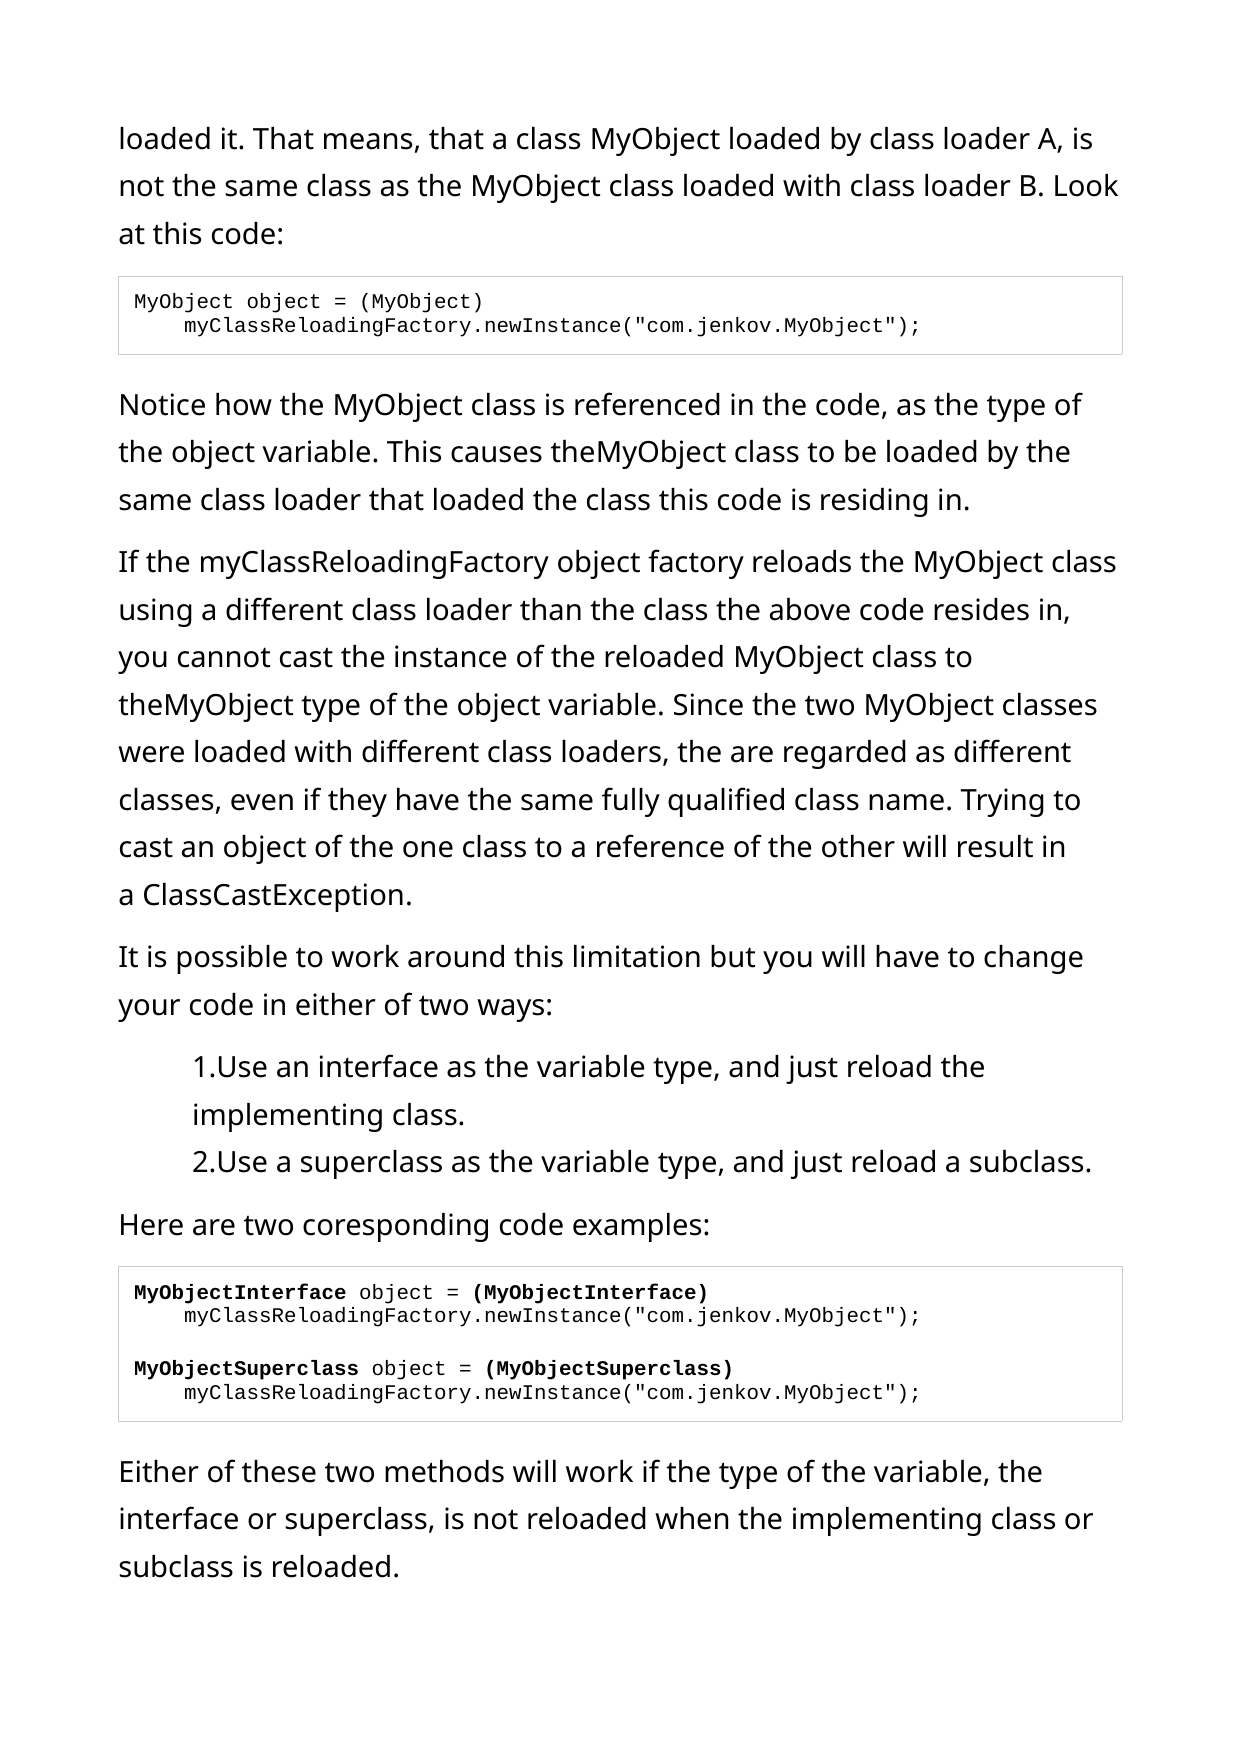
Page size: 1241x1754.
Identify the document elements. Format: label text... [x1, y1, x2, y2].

list Use a superclass as the variable type, and just reload a subclass. [118, 1142, 1122, 1181]
list Use an interface as the variable type, and just reload the implementing class. [118, 1046, 1122, 1134]
text myClassReloadingFactory.newInstance("com.jenkov.MyObject"); [119, 1289, 1122, 1329]
text MyObject object = (MyObject) [119, 277, 1122, 299]
text Here are two coresponding code examples: [118, 1204, 1122, 1243]
text myClassReloadingFactory.newInstance("com.jenkov.MyObject"); [119, 1366, 1122, 1421]
text loaded it. That means, that a class MyObject loaded by class loader A, is not the same class as the MyObject class loaded with class loader B. Look at this code: [118, 118, 1122, 253]
text If the myClassReloadingFactory object factory reloads the MyObject class using a different class loader than the class the above code resides in, you cannot cast the instance of the reloaded MyObject class to theMyObject type of the object variable. Since the two MyObject classes were loaded with different class loaders, the are regarded as different classes, even if they have the same fully qualified class name. Trying to cast an object of the one class to a reference of the other will result in a ClassCastException. [118, 541, 1122, 914]
text MyObjectInterface object = (MyObjectInterface) [119, 1267, 1122, 1289]
text It is possible to work around this limitation but you will have to change your code in either of two ways: [118, 937, 1122, 1024]
text Notice how the MyObject class is referenced in the code, as the type of the object variable. This causes theMyObject class to be loaded by the same class loader that loaded the class this code is residing in. [118, 384, 1122, 519]
text MyObjectSuperclass object = (MyObjectSuperclass) [119, 1343, 1122, 1366]
text myClassReloadingFactory.newInstance("com.jenkov.MyObject"); [119, 299, 1122, 354]
text Either of these two methods will work if the type of the variable, the interface or superclass, is not reloaded when the implementing class or subclass is reloaded. [118, 1451, 1122, 1586]
